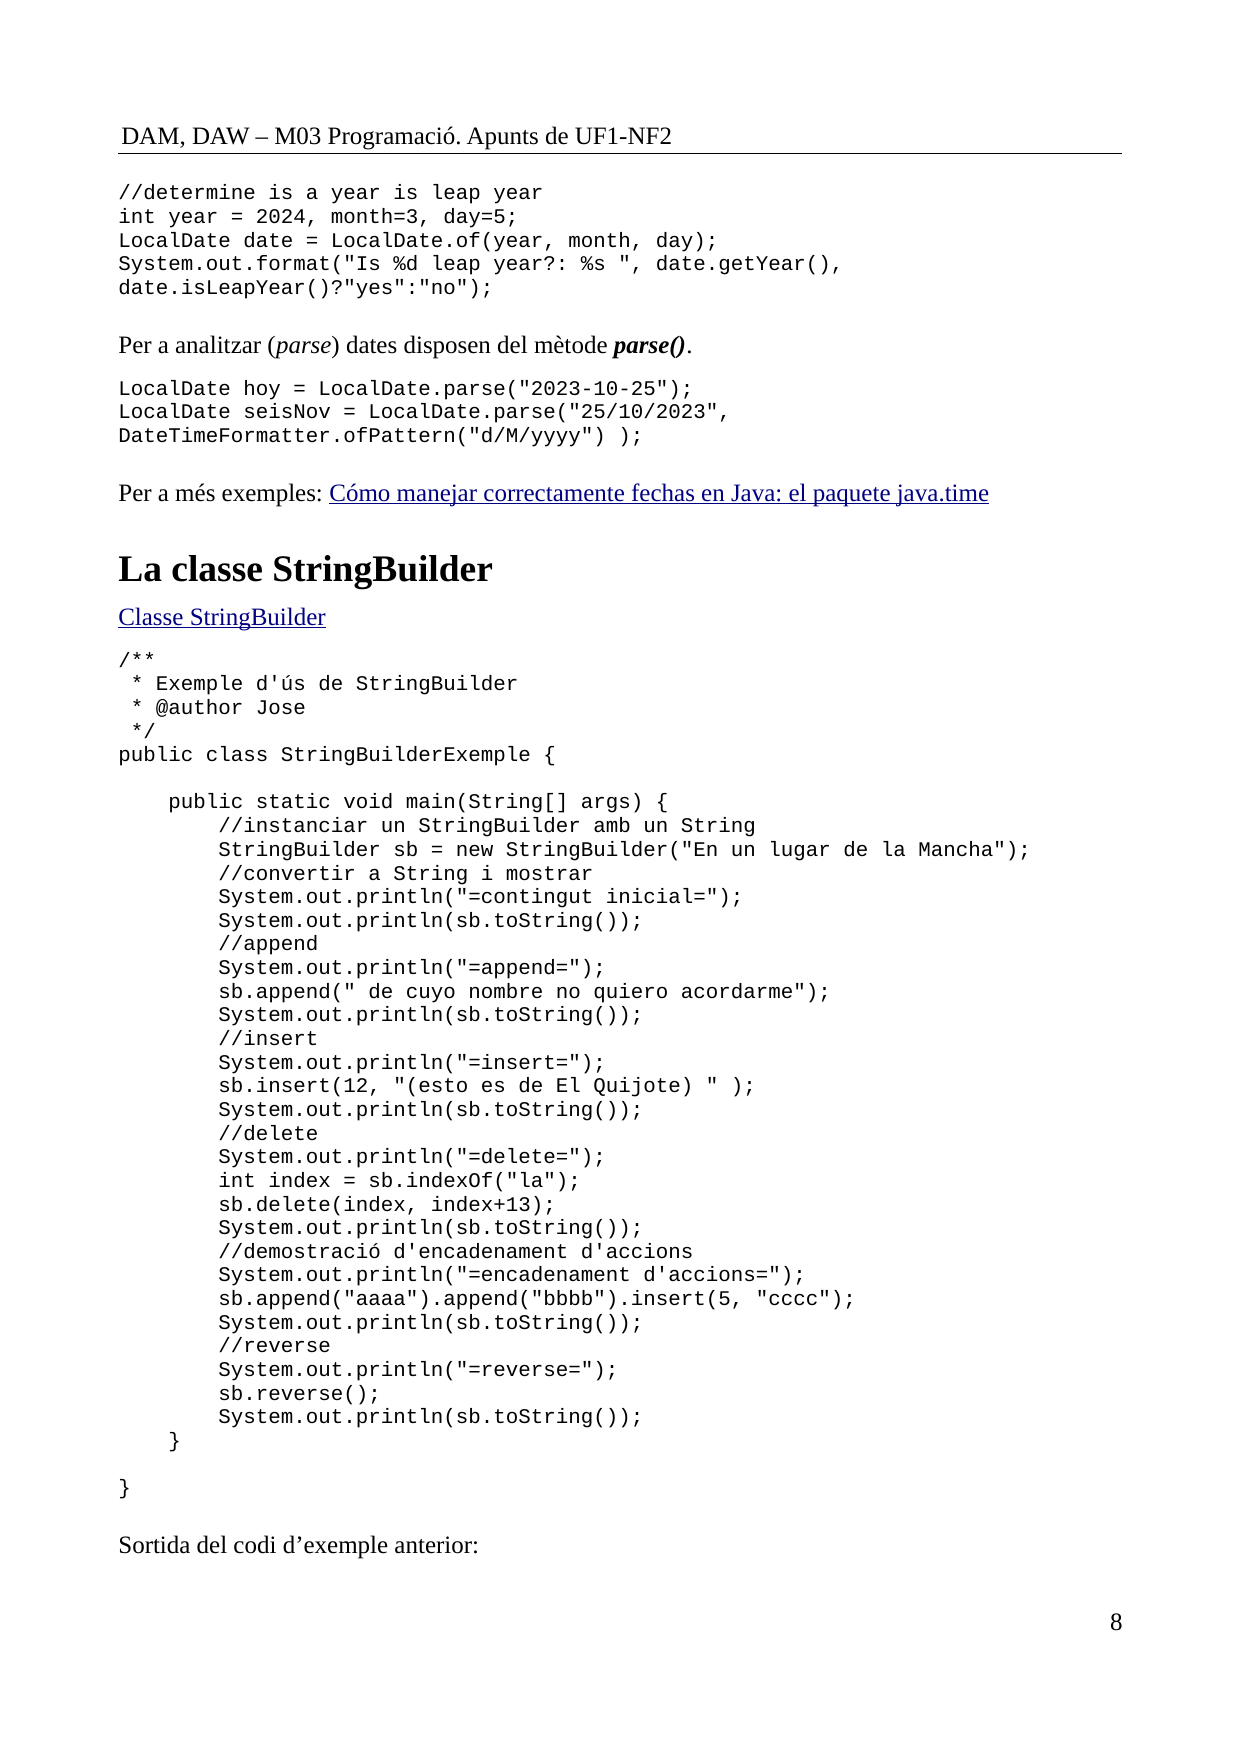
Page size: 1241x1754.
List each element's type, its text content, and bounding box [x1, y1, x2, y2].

text public static void main(String[] args) { [118, 792, 1122, 815]
text int index = sb.indexOf("la"); [118, 1170, 1122, 1193]
text System.out.println(sb.toString()); [118, 1312, 1122, 1335]
text System.out.println("=delete="); [118, 1146, 1122, 1170]
text sb.delete(index, index+13); [118, 1193, 1122, 1217]
text System.out.println("=encadenament d'accions="); [118, 1264, 1122, 1288]
text Classe StringBuilder [118, 602, 1122, 631]
text //append [118, 933, 1122, 957]
text System.out.println("=append="); [118, 957, 1122, 981]
text int year = 2024, month=3, day=5; [118, 206, 1122, 229]
text System.out.println(sb.toString()); [118, 1217, 1122, 1241]
text System.out.println("=reverse="); [118, 1359, 1122, 1383]
text //reverse [118, 1335, 1122, 1359]
text sb.append("aaaa").append("bbbb").insert(5, "cccc"); [118, 1288, 1122, 1312]
text //convertir a String i mostrar [118, 862, 1122, 886]
text Per a més exemples: Cómo manejar correctamente fechas en Java: el paquete java.time [118, 478, 1122, 507]
text sb.insert(12, "(esto es de El Quijote) " ); [118, 1075, 1122, 1099]
text * @author Jose [118, 697, 1122, 721]
text System.out.println("=contingut inicial="); [118, 886, 1122, 910]
text System.out.format("Is %d leap year?: %s ", date.getYear(), date.isLeapYear()?"yes":"no"); [118, 253, 1122, 301]
text System.out.println(sb.toString()); [118, 910, 1122, 933]
text //insert [118, 1028, 1122, 1052]
text } [118, 1430, 1122, 1454]
text */ [118, 721, 1122, 744]
text Per a analitzar (parse) dates disposen del mètode parse(). [118, 330, 1122, 359]
text System.out.println(sb.toString()); [118, 1004, 1122, 1028]
text sb.reverse(); [118, 1383, 1122, 1406]
text /** [118, 650, 1122, 673]
text sb.append(" de cuyo nombre no quiero acordarme"); [118, 981, 1122, 1004]
text StringBuilder sb = new StringBuilder("En un lugar de la Mancha"); [118, 839, 1122, 862]
text LocalDate date = LocalDate.of(year, month, day); [118, 229, 1122, 253]
text System.out.println("=insert="); [118, 1052, 1122, 1075]
text * Exemple d'ús de StringBuilder [118, 673, 1122, 697]
text System.out.println(sb.toString()); [118, 1406, 1122, 1430]
text //demostració d'encadenament d'accions [118, 1241, 1122, 1264]
text } [118, 1477, 1122, 1501]
text //delete [118, 1123, 1122, 1146]
text System.out.println(sb.toString()); [118, 1099, 1122, 1123]
text public class StringBuilderExemple { [118, 744, 1122, 768]
text //instanciar un StringBuilder amb un String [118, 815, 1122, 839]
text LocalDate seisNov = LocalDate.parse("25/10/2023", DateTimeFormatter.ofPattern("d/M/yyyy") ); [118, 401, 1122, 448]
text LocalDate hoy = LocalDate.parse("2023-10-25"); [118, 378, 1122, 401]
text Sortida del codi d’exemple anterior: [118, 1530, 1122, 1559]
subtitle La classe StringBuilder [118, 546, 1122, 589]
text //determine is a year is leap year [118, 182, 1122, 206]
